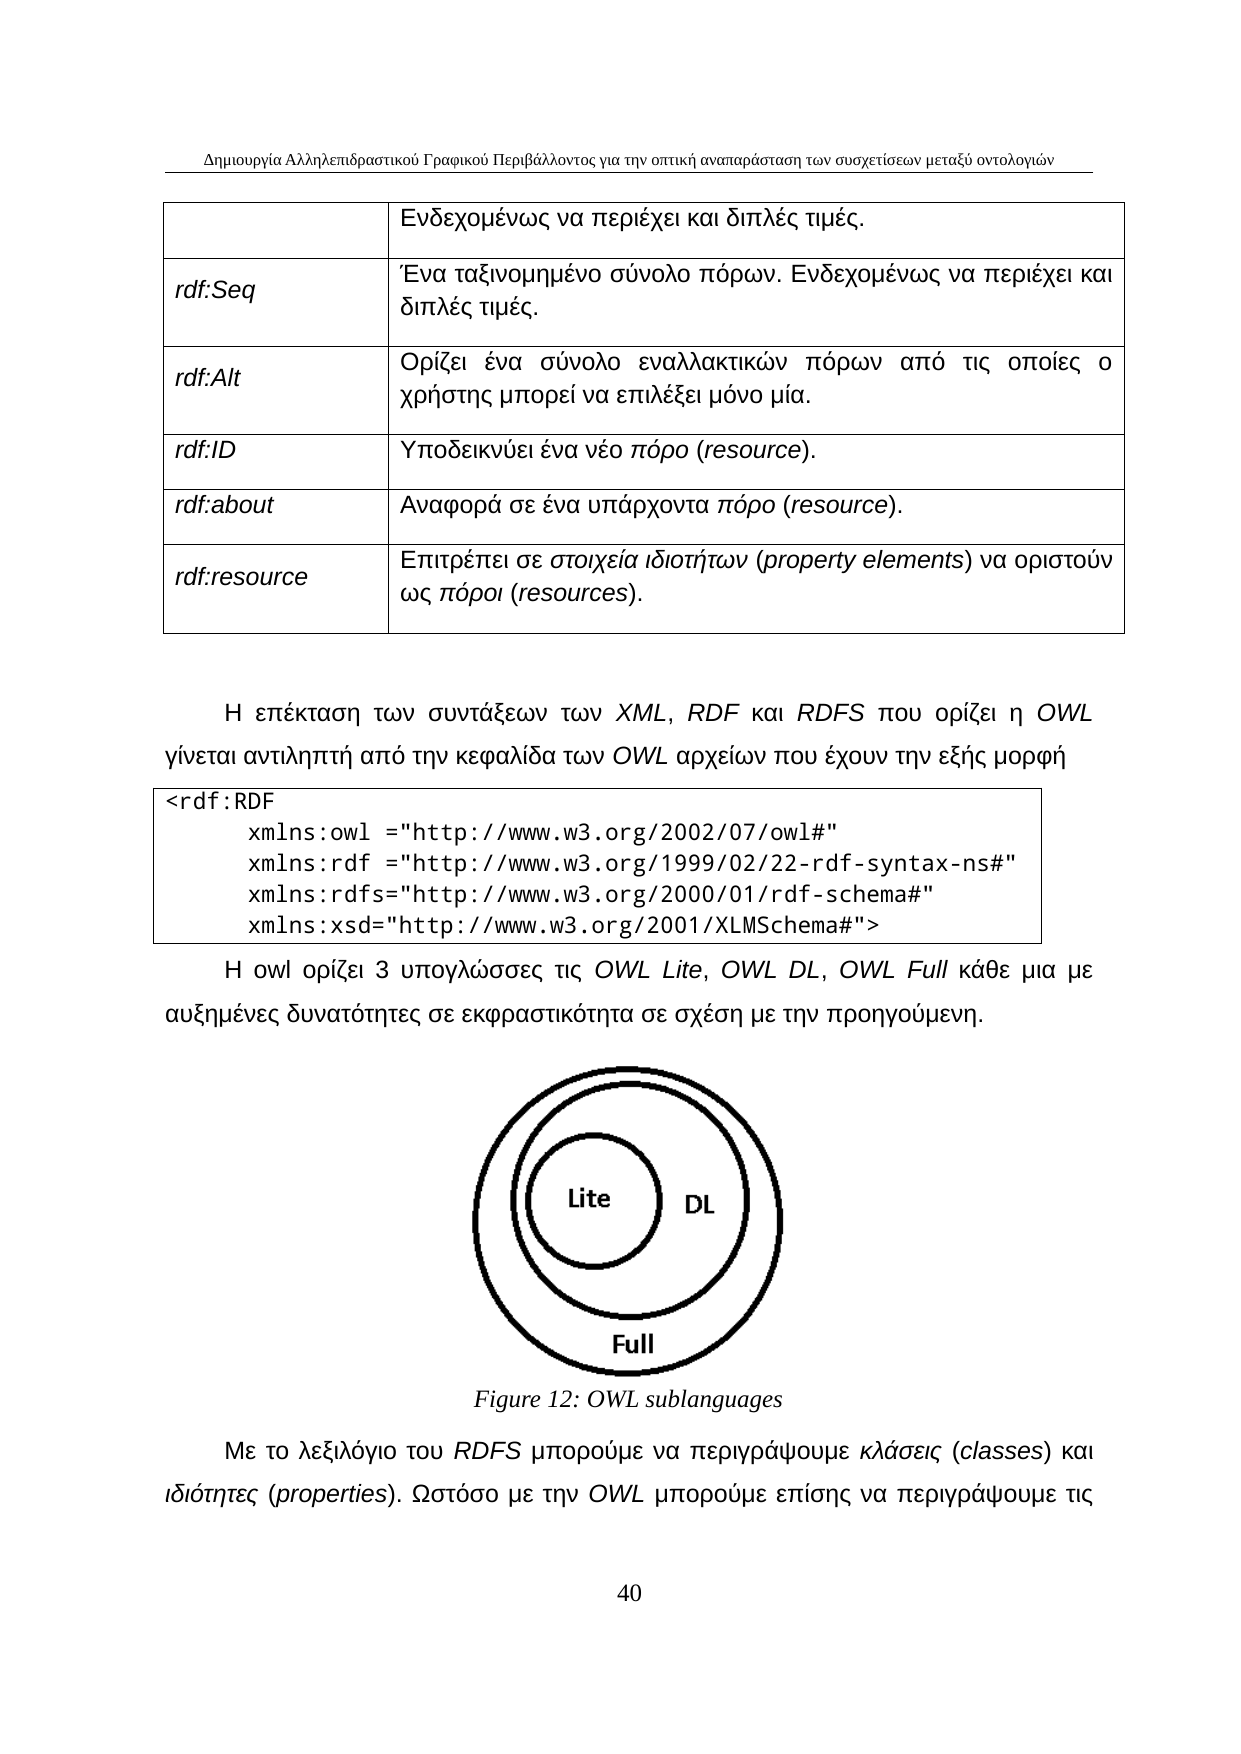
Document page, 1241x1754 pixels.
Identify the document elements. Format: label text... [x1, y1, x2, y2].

table_cell Επιτρέπει σε στοιχεία ιδιοτήτων (property elements) να οριστούν ως πόροι (resources). [389, 545, 1124, 633]
text Η owl ορίζει 3 υπογλώσσες τις OWL Lite, OWL DL, OWL Full κάθε μια με αυξημένες δυνατότητες σε εκφραστικότητα σε σχέση με την προηγούμενη. [165, 955, 1093, 1027]
picture [465, 1054, 793, 1384]
table_cell rdf:Alt [164, 347, 388, 434]
table_cell Υποδεικνύει ένα νέο πόρο (resource). [389, 435, 1124, 489]
text Η επέκταση των συντάξεων των XML, RDF και RDFS που ορίζει η OWL γίνεται αντιληπτή από την κεφαλίδα των OWL αρχείων που έχουν την εξής μορφή [165, 698, 1093, 770]
table_cell Ένα ταξινομημένο σύνολο πόρων. Ενδεχομένως να περιέχει και διπλές τιμές. [389, 259, 1124, 346]
table_cell Αναφορά σε ένα υπάρχοντα πόρο (resource). [389, 490, 1124, 544]
table_cell [164, 203, 388, 257]
table_cell Ενδεχομένως να περιέχει και διπλές τιμές. [389, 203, 1124, 257]
text Figure 12: OWL sublanguages [414, 1054, 844, 1412]
table_cell rdf:resource [164, 545, 388, 633]
table_cell rdf:about [164, 490, 388, 544]
table_cell rdf:Seq [164, 259, 388, 346]
text Με το λεξιλόγιο του RDFS μπορούμε να περιγράψουμε κλάσεις (classes) και ιδιότητες (properties). Ωστόσο με την OWL μπορούμε επίσης να περιγράψουμε τις [165, 1436, 1093, 1508]
table_header <rdf:RDF xmlns:owl ="http://www.w3.org/2002/07/owl#" xmlns:rdf ="http://www.w3.org/1999/02/22-rdf-syntax-ns#" xmlns:rdfs="http://www.w3.org/2000/01/rdf-schema#" xmlns:xsd="http://www.w3.org/2001/XLMSchema#"> [154, 789, 1041, 943]
table_cell Ορίζει ένα σύνολο εναλλακτικών πόρων από τις οποίες ο χρήστης μπορεί να επιλέξει μόνο μία. [389, 347, 1124, 434]
table_cell rdf:ID [164, 435, 388, 489]
